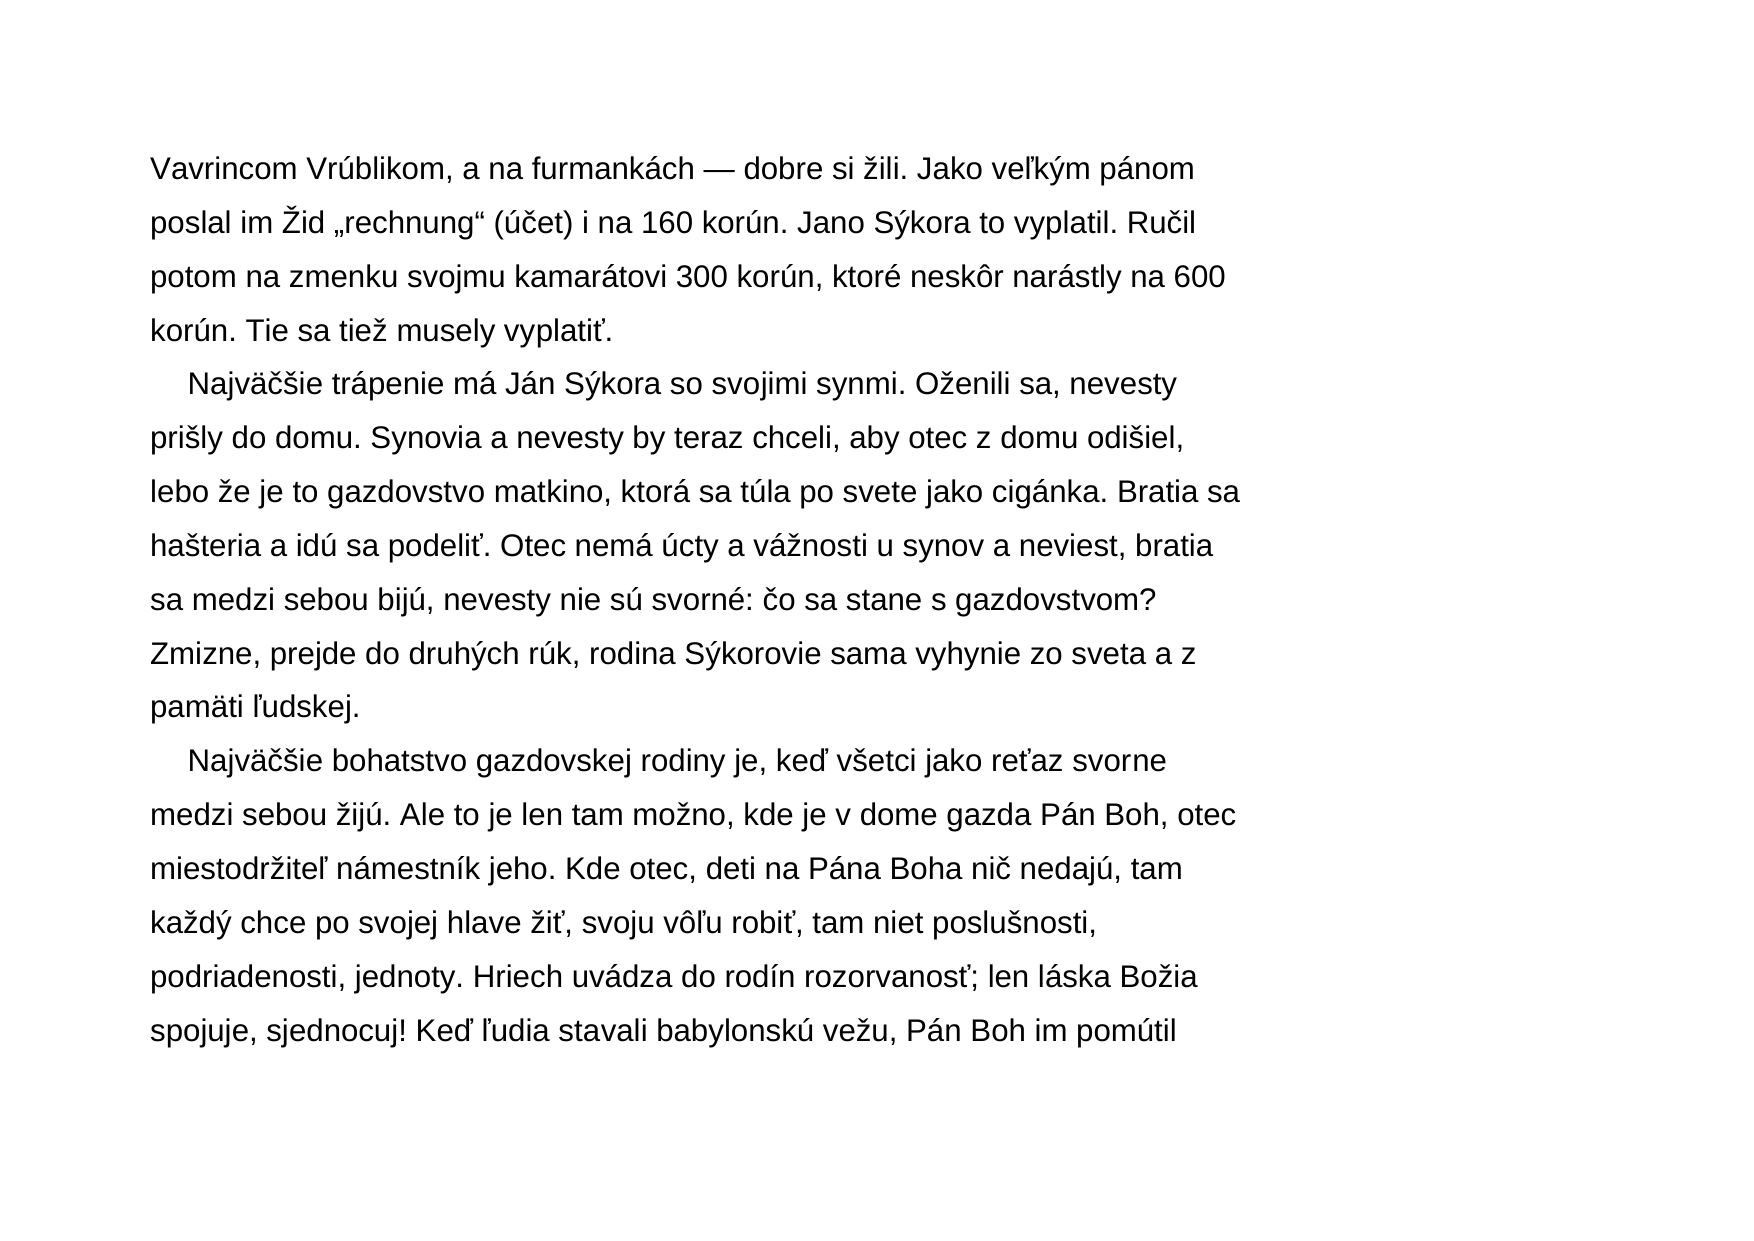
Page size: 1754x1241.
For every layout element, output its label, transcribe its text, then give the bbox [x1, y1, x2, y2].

text Najväčšie bohatstvo gazdovskej rodiny je, keď všetci jako reťaz svor­ne medzi sebou žijú. Ale to je len tam možno, kde je v dome gazda Pán Boh, otec miestodržiteľ námestník jeho. Kde otec, deti na Pána Boha nič nedajú, tam každý chce po svojej hlave žiť, svoju vôľu robiť, tam niet poslušnosti, podriadenosti, jednoty. Hriech uvádza do rodín rozorvanosť; len láska Božia spojuje, sjednocuj! Keď ľudia sta­vali babylonskú vežu, Pán Boh im pomútil [150, 742, 1243, 1048]
text Najväčšie trápenie má Ján Sýkora so svo­jimi synmi. Oženili sa, nevesty prišly do domu. Synovia a nevesty by teraz chceli, aby otec z domu odišiel, lebo že je to gazdovstvo mat­kino, ktorá sa túla po svete jako cigánka. Bratia sa hašteria a idú sa podeliť. Otec nemá úcty a vážnosti u synov a neviest, bratia sa medzi sebou bijú, nevesty nie sú svorné: čo sa stane s gazdovstvom? Zmizne, prejde do druhých rúk, rodina Sýkorovie sama vyhynie zo sveta a z pamäti ľudskej. [150, 365, 1243, 724]
text Vavrincom Vrúblikom, a na furmankách — dobre si žili. Jako veľkým pánom poslal im Žid „rechnung“ (účet) i na 160 korún. Jano Sýkora to vyplatil. Ručil potom na zmenku svojmu kamarátovi 300 korún, ktoré neskôr narástly na 600 korún. Tie sa tiež musely vy­platiť. [150, 150, 1243, 347]
